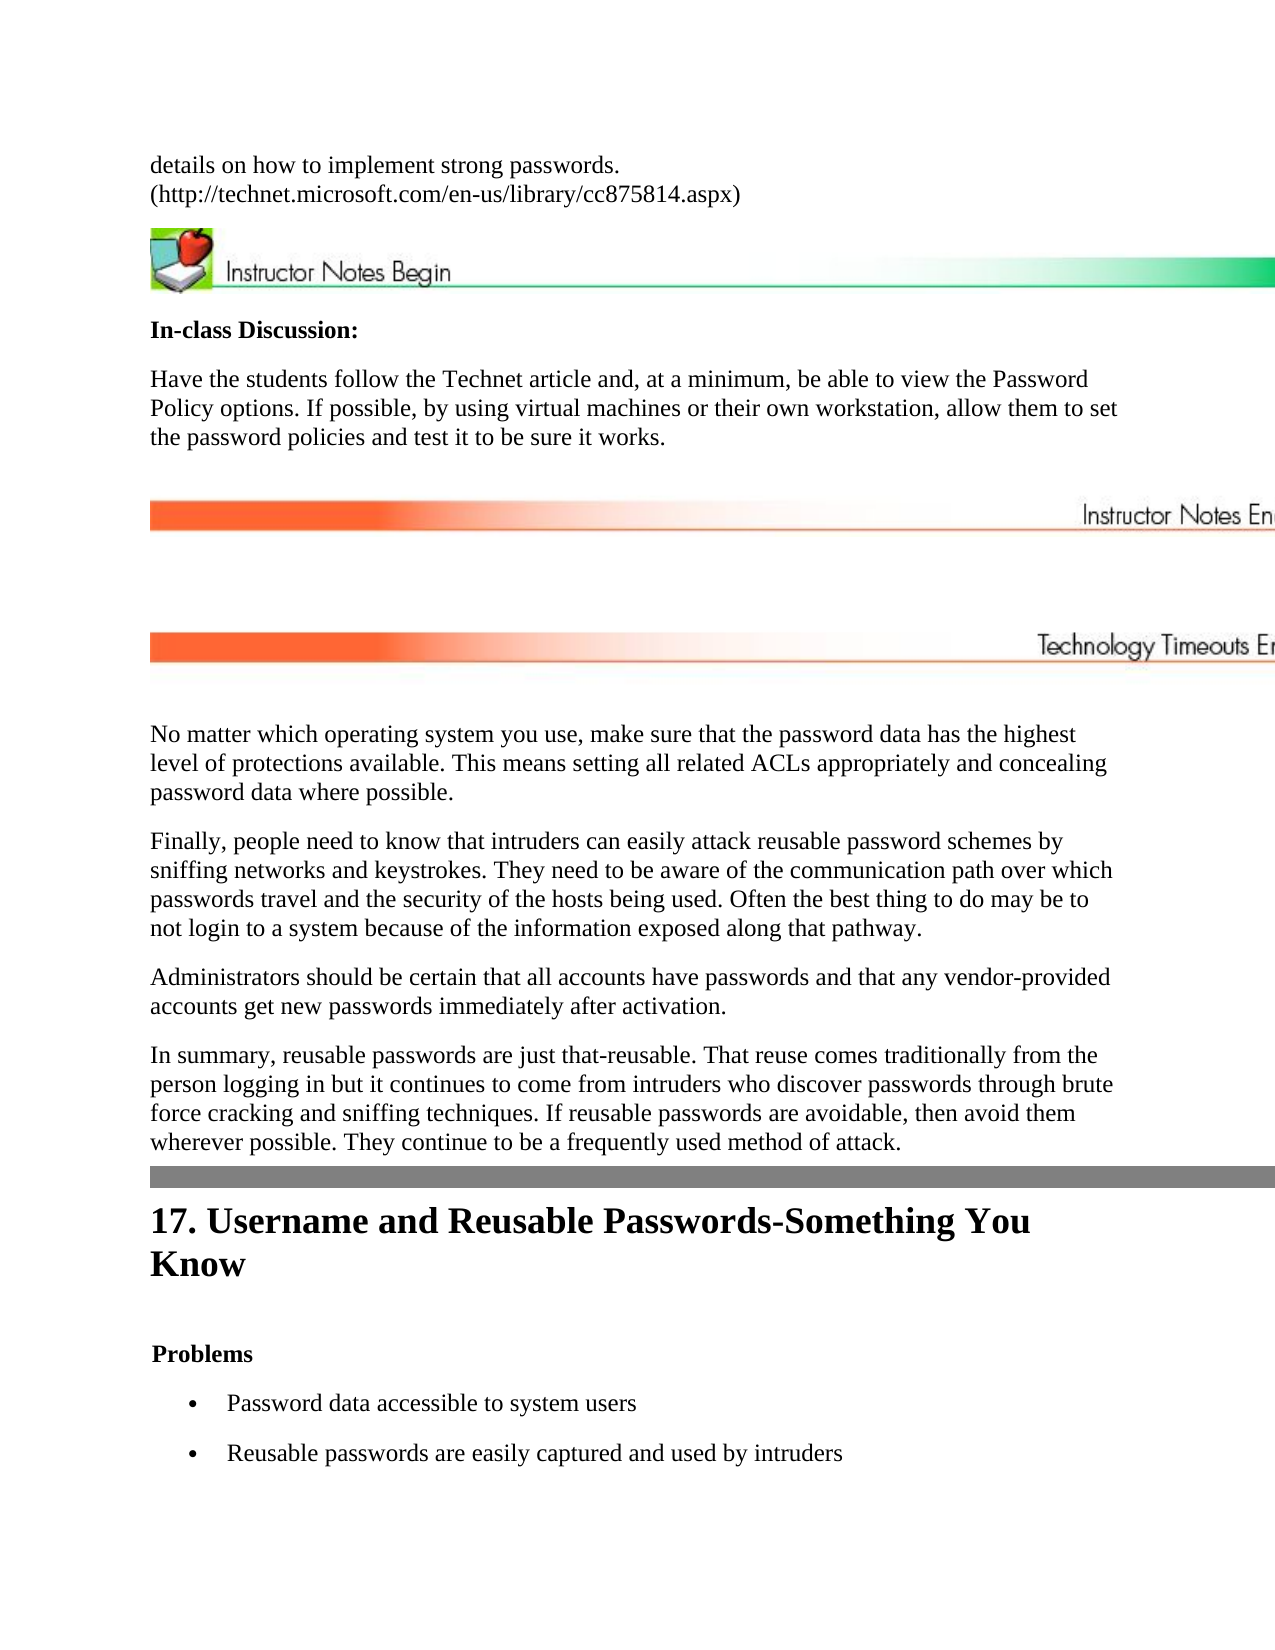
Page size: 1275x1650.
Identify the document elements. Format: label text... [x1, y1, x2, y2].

subtitle 17. Username and Reusable Passwords-Something You Know [150, 1198, 1125, 1284]
text No matter which operating system you use, make sure that the password data has the highest level of protections available. This means setting all related ACLs appropriately and concealing password data where possible. [150, 719, 1125, 806]
text Have the students follow the Technet article and, at a minimum, be able to view the Password Policy options. If possible, by using virtual machines or their own workstation, allow them to set the password policies and test it to be sure it works. [150, 364, 1125, 451]
text In summary, reusable passwords are just that-reusable. That reuse comes traditionally from the person logging in but it continues to come from intruders who discover passwords through brute force cracking and sniffing techniques. If reusable passwords are avoidable, then avoid them wherever possible. They continue to be a frequently used method of attack. [150, 1041, 1125, 1156]
text Finally, people need to know that intruders can easily attack reusable password schemes by sniffing networks and keystrokes. They need to be aware of the communication path over which passwords travel and the security of the hosts being used. Often the best thing to do may be to not login to a system because of the information exposed along that pathway. [150, 826, 1125, 941]
text details on how to implement strong passwords. (http://technet.microsoft.com/en-us/library/cc875814.aspx) [150, 150, 1125, 207]
table_cell Problems Password data accessible to system users Reusable passwords are easily captured and used by intruders [150, 1327, 1134, 1479]
text In-class Discussion: [150, 315, 1125, 343]
table_header [150, 1295, 1134, 1327]
text Administrators should be certain that all accounts have passwords and that any vendor-provided accounts get new passwords immediately after activation. [150, 962, 1125, 1020]
